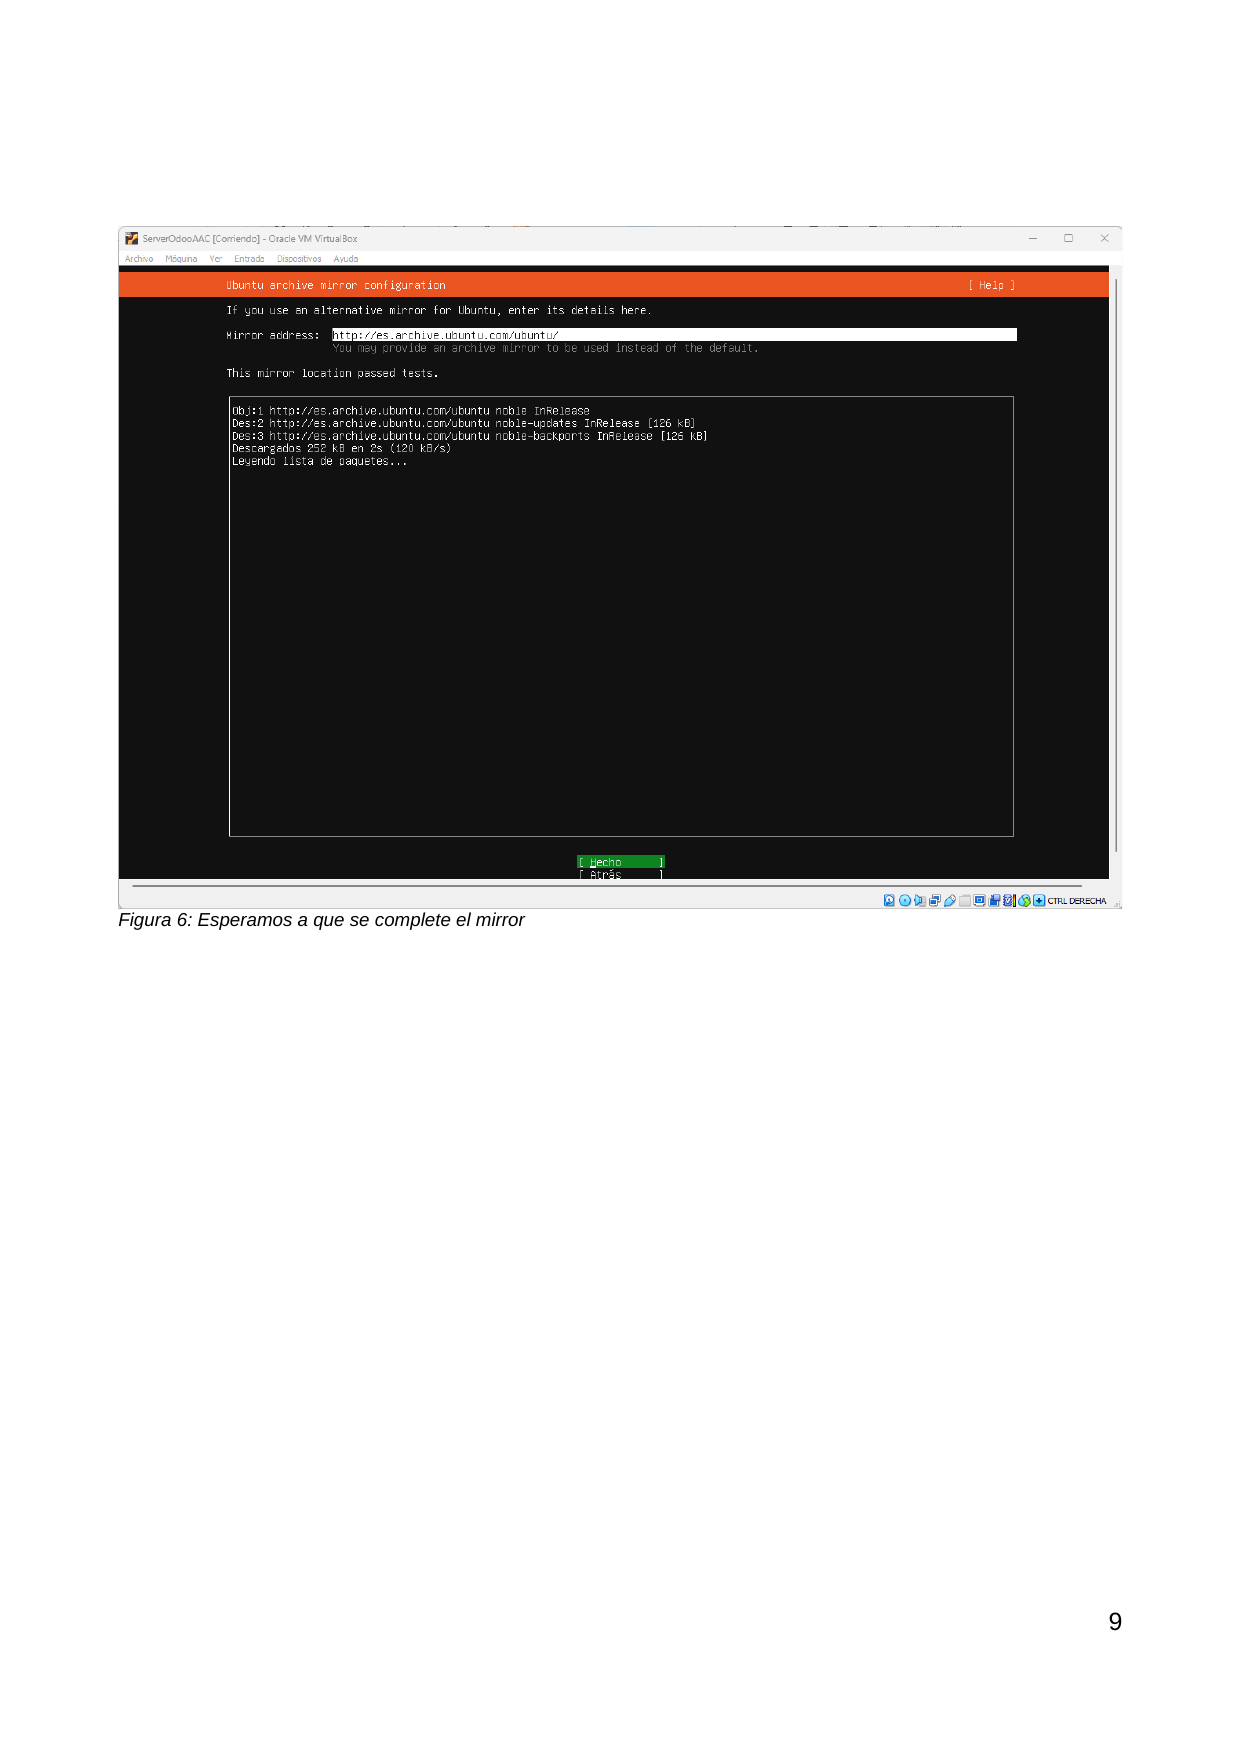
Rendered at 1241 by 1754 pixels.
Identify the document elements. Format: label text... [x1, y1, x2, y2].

text Figura 6: Esperamos a que se complete el mirror [118, 909, 1122, 930]
picture [118, 226, 1123, 909]
